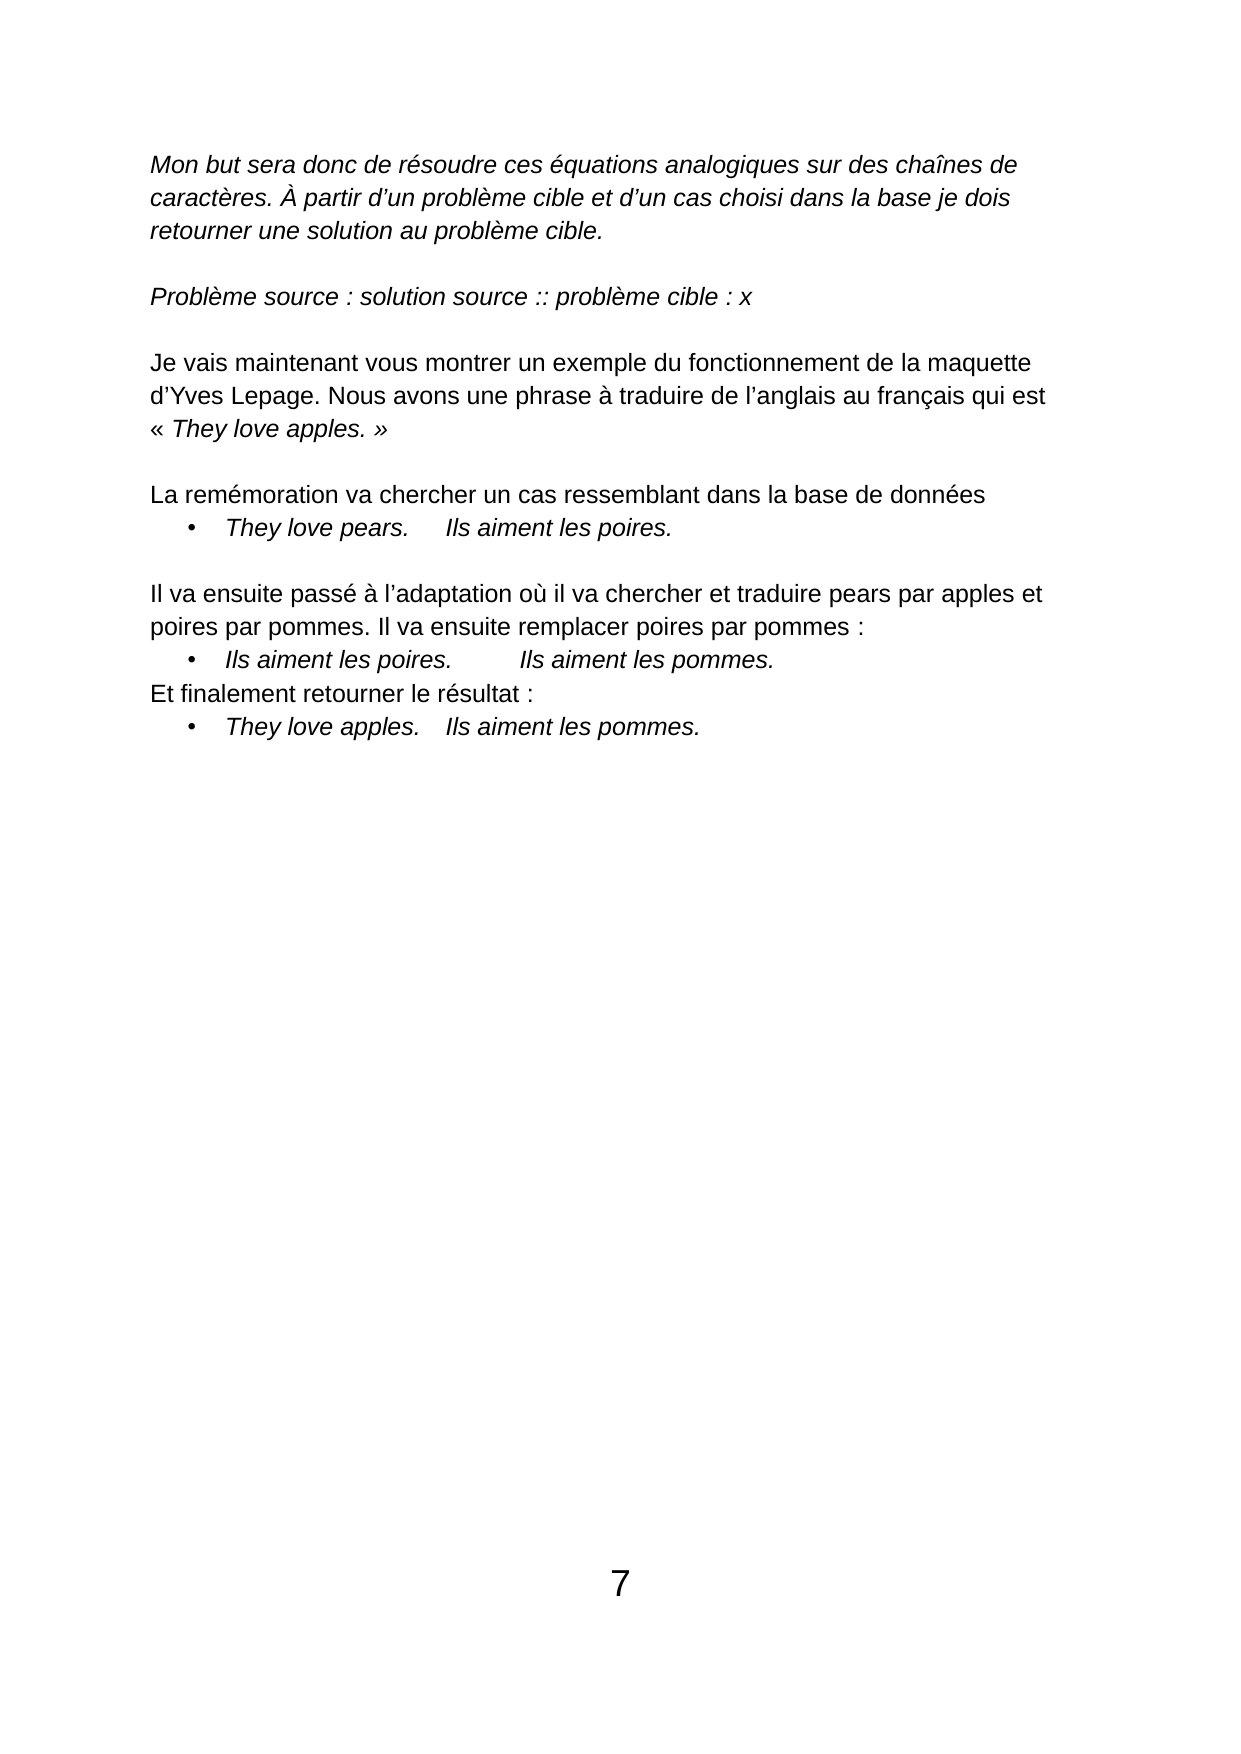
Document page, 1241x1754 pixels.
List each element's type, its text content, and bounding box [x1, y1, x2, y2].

text La remémoration va chercher un cas ressemblant dans la base de données [150, 480, 1090, 509]
text Mon but sera donc de résoudre ces équations analogiques sur des chaînes de caractères. À partir d’un problème cible et d’un cas choisi dans la base je dois retourner une solution au problème cible. [150, 150, 1090, 245]
text Problème source : solution source :: problème cible : x [150, 282, 1090, 311]
list Ils aiment les poires. Ils aiment les pommes. [187, 645, 1090, 674]
text Je vais maintenant vous montrer un exemple du fonctionnement de la maquette d’Yves Lepage. Nous avons une phrase à traduire de l’anglais au français qui est « They love apples. » [150, 348, 1090, 443]
text Il va ensuite passé à l’adaptation où il va chercher et traduire pears par apples et poires par pommes. Il va ensuite remplacer poires par pommes : [150, 579, 1090, 641]
list They love apples. Ils aiment les pommes. [187, 712, 1090, 740]
text Et finalement retourner le résultat : [150, 678, 1090, 707]
list They love pears. Ils aiment les poires. [187, 513, 1090, 542]
